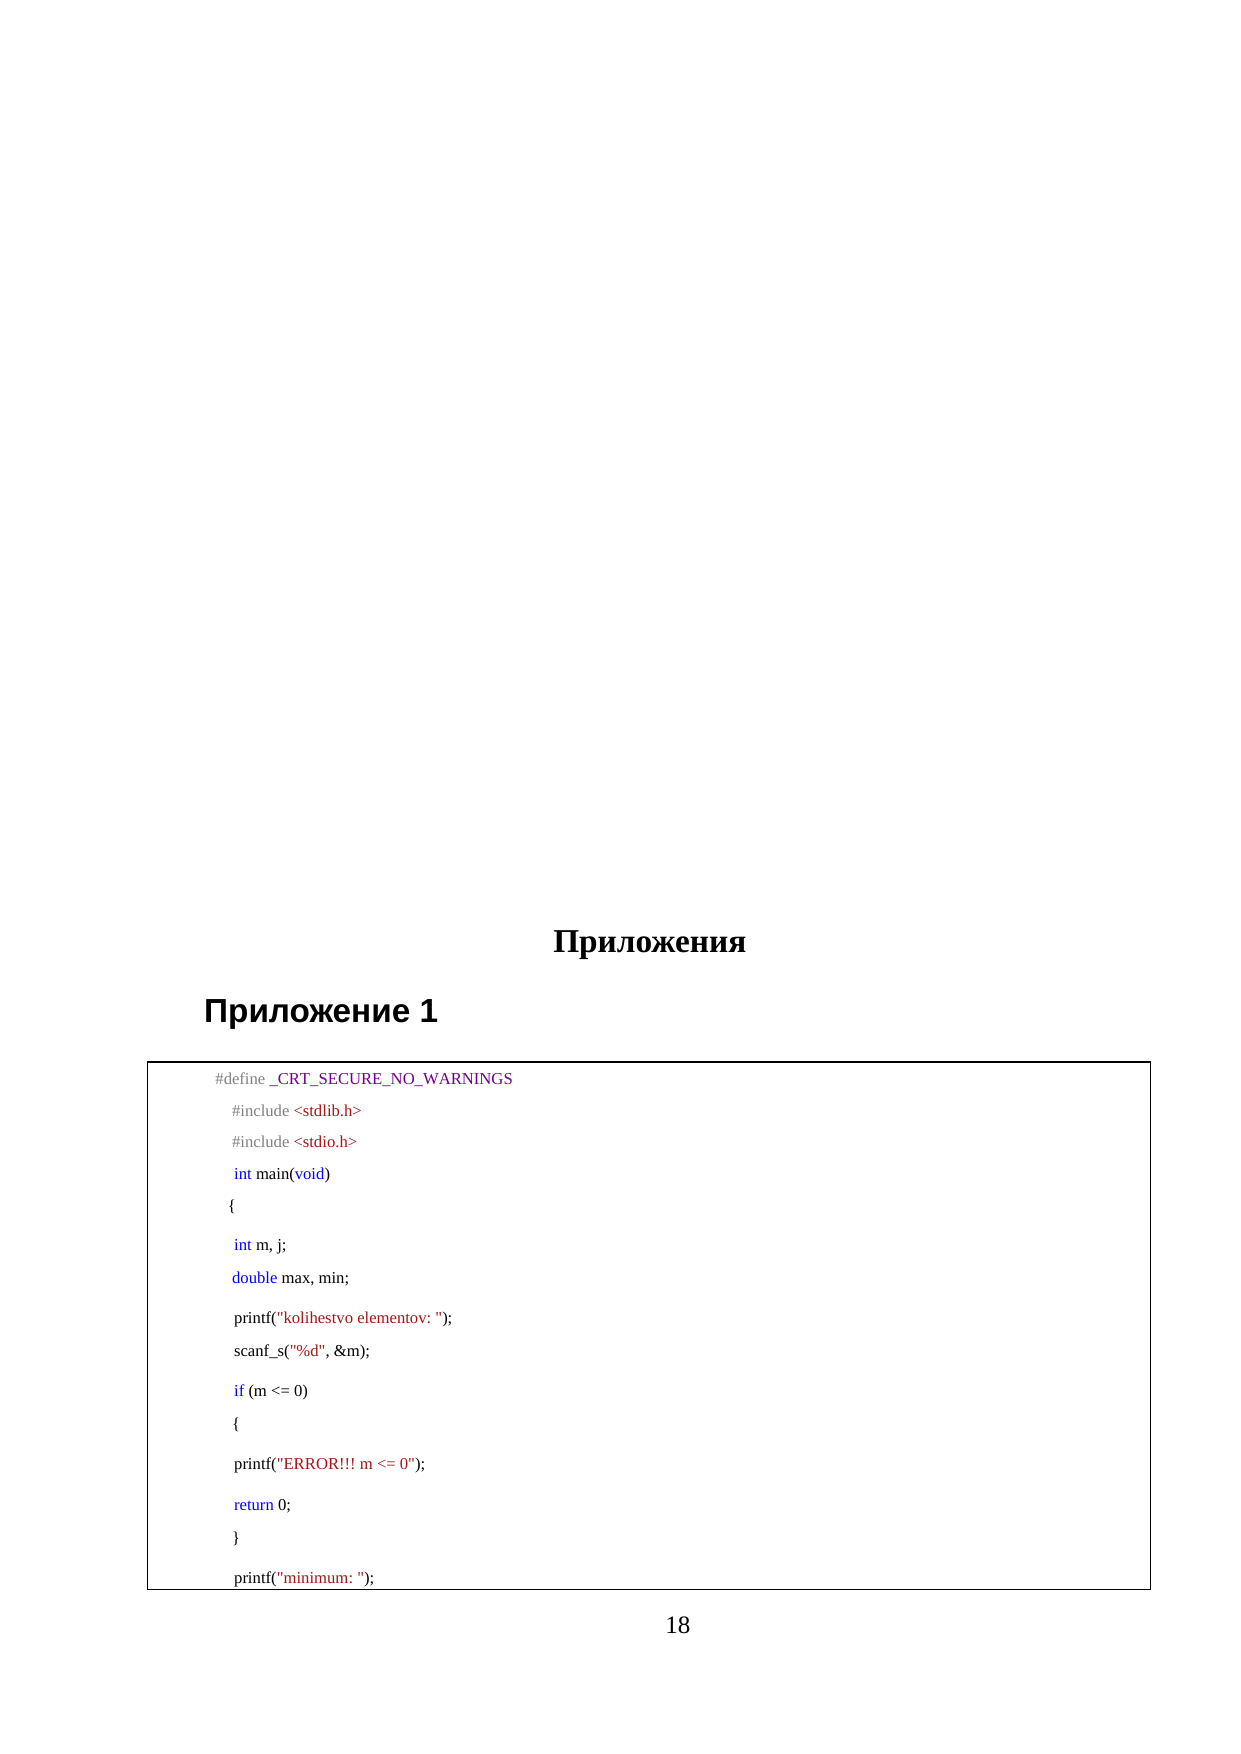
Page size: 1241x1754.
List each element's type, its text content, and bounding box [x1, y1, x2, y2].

subtitle Приложение 1 [148, 991, 1152, 1030]
table_header #define _CRT_SECURE_NO_WARNINGS #include <stdlib.h> #include <stdio.h> int main(void) { int m, j; double max, min; printf("kolihestvo elementov: "); scanf_s("%d", &m); if (m <= 0) { printf("ERROR!!! m <= 0"); return 0; } printf("minimum: "); [148, 1063, 1150, 1589]
subtitle Приложения [148, 922, 1152, 960]
